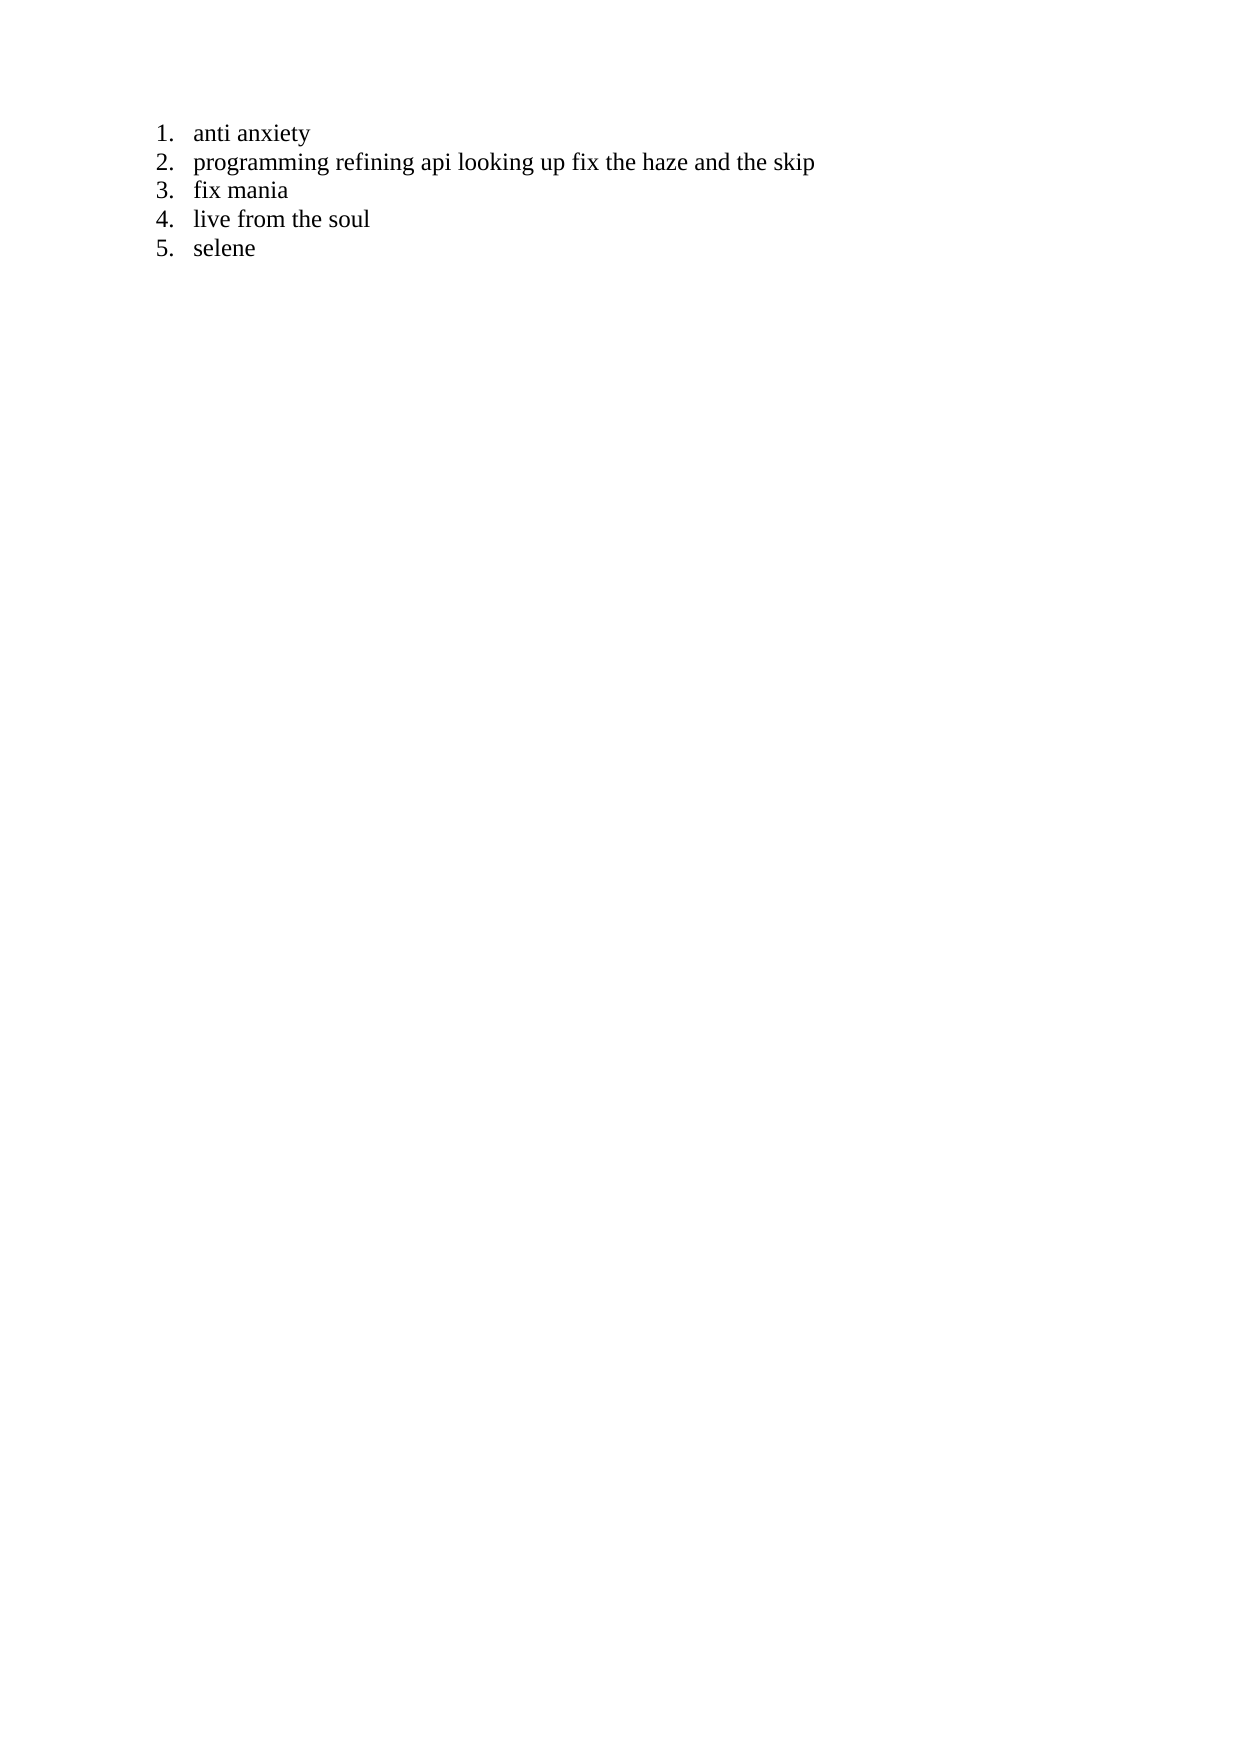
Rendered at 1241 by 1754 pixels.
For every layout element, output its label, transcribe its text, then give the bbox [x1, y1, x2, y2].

list anti anxiety [156, 118, 1122, 147]
list live from the soul [156, 204, 1122, 233]
list programming refining api looking up fix the haze and the skip [156, 147, 1122, 176]
list selene [156, 233, 1122, 262]
list fix mania [156, 176, 1122, 204]
